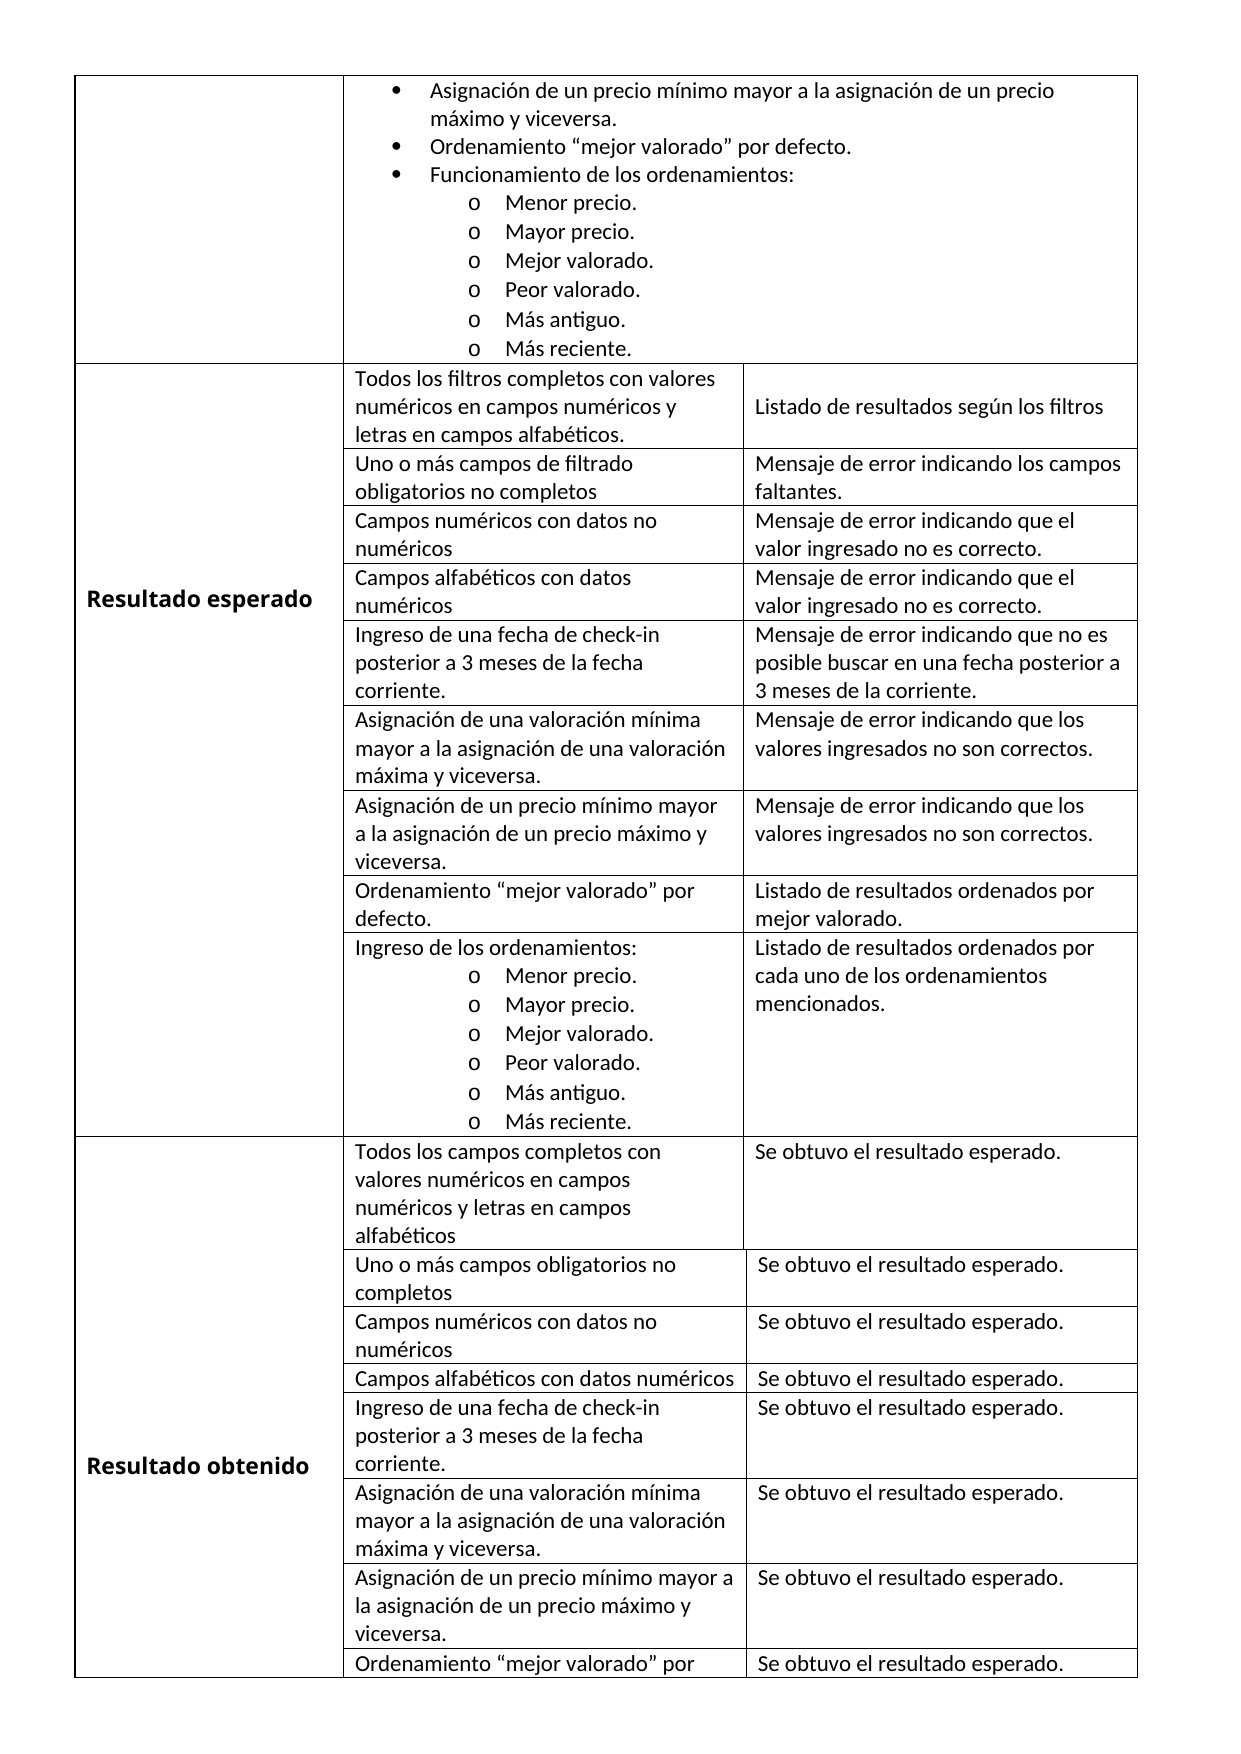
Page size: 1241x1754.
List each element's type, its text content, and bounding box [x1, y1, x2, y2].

table_cell Resultado obtenido [76, 1137, 343, 1677]
table_cell Campos alfabéticos con datos numéricos [344, 564, 743, 619]
table_cell Se obtuvo el resultado esperado. [747, 1479, 1137, 1562]
table_cell Todos los campos completos con valores numéricos en campos numéricos y letras en campos alfabéticos [344, 1137, 743, 1249]
table_cell Se obtuvo el resultado esperado. [747, 1649, 1137, 1677]
table_cell Ingreso de una fecha de check-in posterior a 3 meses de la fecha corriente. [344, 1393, 746, 1477]
table_cell Mensaje de error indicando que los valores ingresados no son correctos. [744, 791, 1137, 875]
table_cell Mensaje de error indicando los campos faltantes. [744, 449, 1137, 505]
table_cell Listado de resultados según los filtros [744, 364, 1137, 448]
table_cell Asignación de una valoración mínima mayor a la asignación de una valoración máxima y viceversa. [344, 706, 743, 790]
table_cell Pasos: Ingresar a la dirección web del servicio y solicitar la opción “Buscar Alojamiento” Completar los campos de filtrado Seleccionar opción “Buscar” Se prueba: Todos los campos obligatorios completos. Alguno de los campos obligatorios no completos. Campos numéricos con datos no numéricos Campos alfabéticos con datos numéricos Campo de fecha de check-in con una fecha posterior a 3 meses de la fecha corriente. Asignación de una valoración mínima mayor a la asignación de una valoración máxima y viceversa. Asignación de un precio mínimo mayor a la asignación de un precio máximo y viceversa. Ordenamiento “mejor valorado” por defecto. Funcionamiento de los ordenamientos: Menor precio. Mayor precio. Mejor valorado. Peor valorado. Más antiguo. Más reciente. [344, 76, 1137, 363]
table_cell Mensaje de error indicando que los valores ingresados no son correctos. [744, 706, 1137, 790]
table_cell Se obtuvo el resultado esperado. [747, 1250, 1137, 1306]
table_cell Se obtuvo el resultado esperado. [747, 1307, 1137, 1363]
table_cell Mensaje de error indicando que el valor ingresado no es correcto. [744, 564, 1137, 619]
table_cell Resultado esperado [76, 364, 343, 1136]
table_cell Ordenamiento “mejor valorado” por defecto. [344, 876, 743, 932]
table_cell Se obtuvo el resultado esperado. [747, 1393, 1137, 1477]
table_cell Ordenamiento “mejor valorado” por [344, 1649, 746, 1677]
table_cell Se obtuvo el resultado esperado. [747, 1364, 1137, 1392]
table_cell Uno o más campos obligatorios no completos [344, 1250, 746, 1306]
table_cell Mensaje de error indicando que el valor ingresado no es correcto. [744, 506, 1137, 562]
table_cell Se obtuvo el resultado esperado. [744, 1137, 1137, 1249]
table_cell Listado de resultados ordenados por mejor valorado. [744, 876, 1137, 932]
table_cell Uno o más campos de filtrado obligatorios no completos [344, 449, 743, 505]
table_cell Todos los filtros completos con valores numéricos en campos numéricos y letras en campos alfabéticos. [344, 364, 743, 448]
table_cell Ingreso de los ordenamientos: Menor precio. Mayor precio. Mejor valorado. Peor valorado. Más antiguo. Más reciente. [344, 933, 743, 1136]
table_cell Se obtuvo el resultado esperado. [747, 1564, 1137, 1648]
table_cell Asignación de un precio mínimo mayor a la asignación de un precio máximo y viceversa. [344, 791, 743, 875]
table_cell Campos numéricos con datos no numéricos [344, 1307, 746, 1363]
table_cell [76, 76, 343, 363]
table_cell Asignación de un precio mínimo mayor a la asignación de un precio máximo y viceversa. [344, 1564, 746, 1648]
table_cell Ingreso de una fecha de check-in posterior a 3 meses de la fecha corriente. [344, 621, 743, 704]
table_cell Campos alfabéticos con datos numéricos [344, 1364, 746, 1392]
table_cell Mensaje de error indicando que no es posible buscar en una fecha posterior a 3 meses de la corriente. [744, 621, 1137, 704]
table_cell Asignación de una valoración mínima mayor a la asignación de una valoración máxima y viceversa. [344, 1479, 746, 1562]
table_cell Campos numéricos con datos no numéricos [344, 506, 743, 562]
table_cell Listado de resultados ordenados por cada uno de los ordenamientos mencionados. [744, 933, 1137, 1136]
